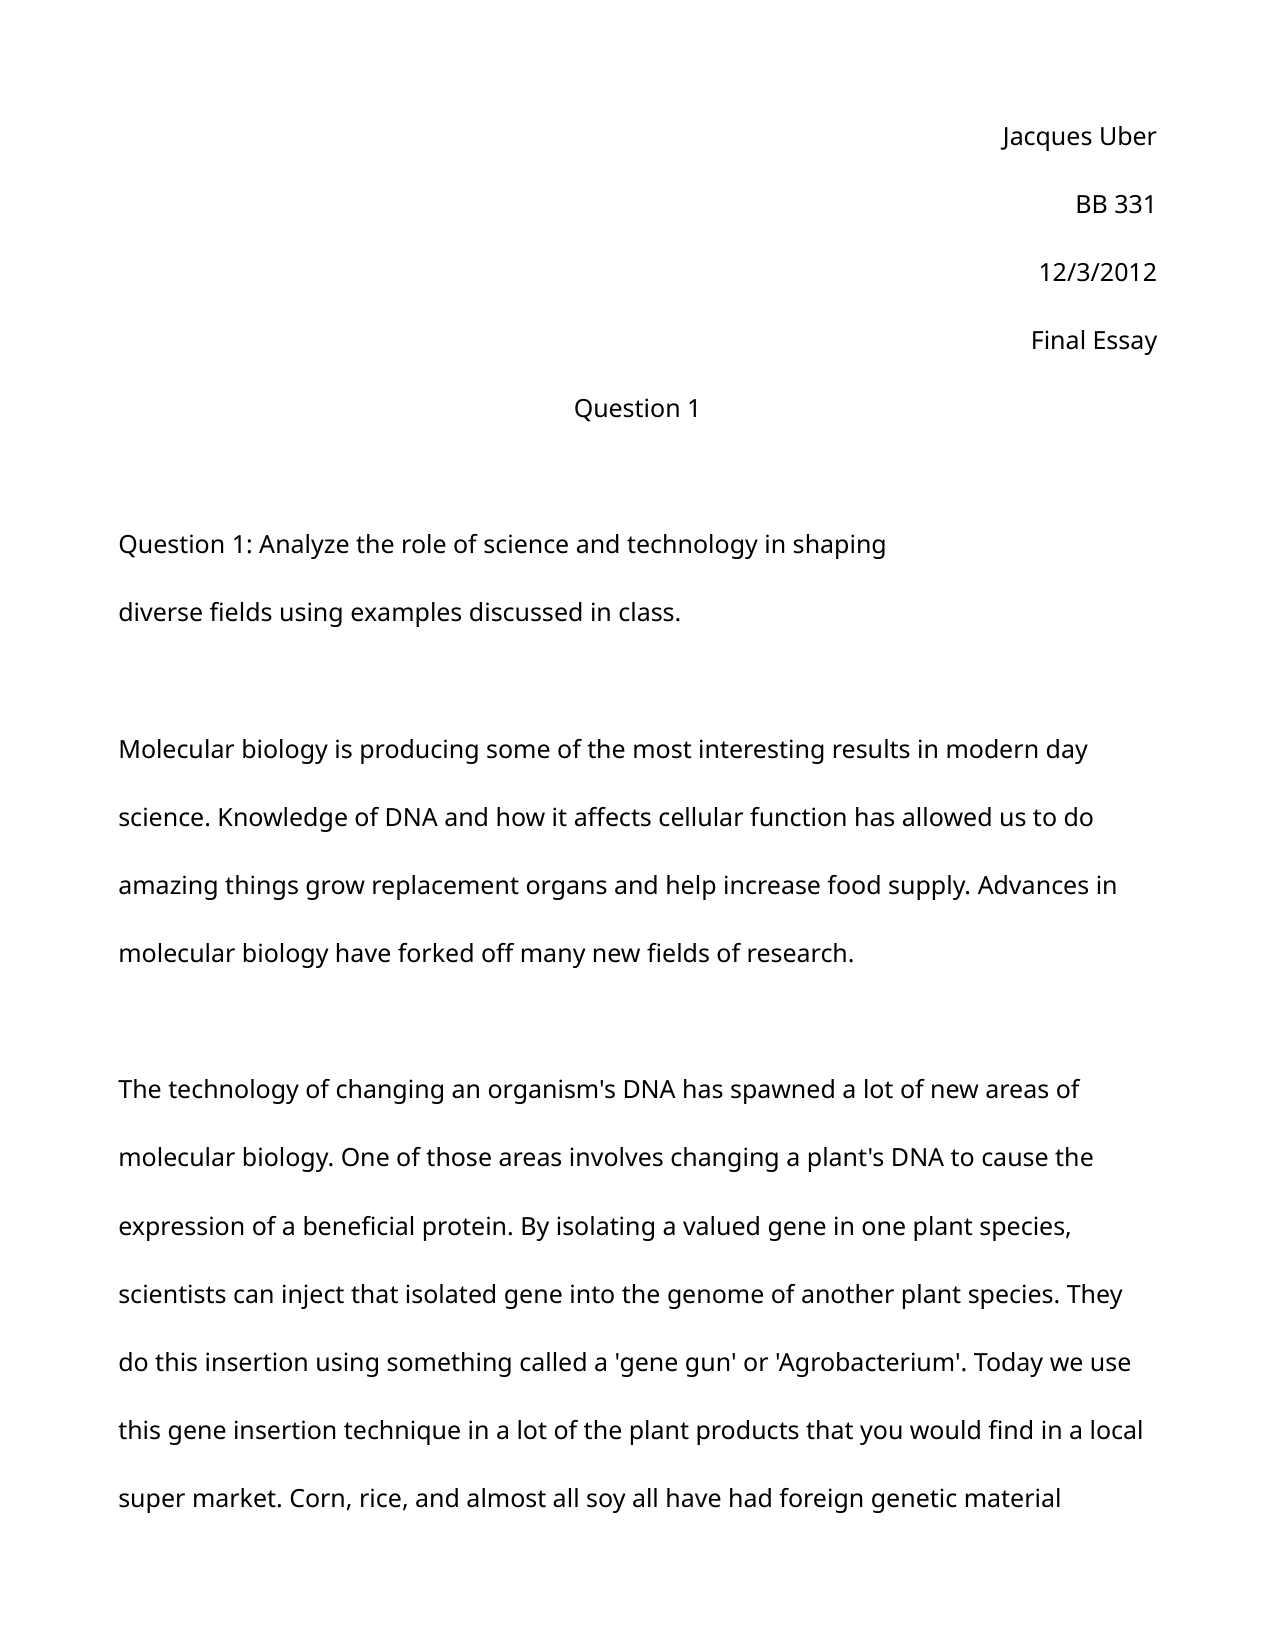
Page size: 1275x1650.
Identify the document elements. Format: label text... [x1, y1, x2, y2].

text Question 1: Analyze the role of science and technology in shaping [118, 527, 1157, 561]
text Molecular biology is producing some of the most interesting results in modern day science. Knowledge of DNA and how it affects cellular function has allowed us to do amazing things grow replacement organs and help increase food supply. Advances in molecular biology have forked off many new fields of research. [118, 731, 1157, 970]
text 12/3/2012 [118, 254, 1157, 288]
text BB 331 [118, 186, 1157, 220]
text The technology of changing an organism's DNA has spawned a lot of new areas of molecular biology. One of those areas involves changing a plant's DNA to cause the expression of a beneficial protein. By isolating a valued gene in one plant species, scientists can inject that isolated gene into the genome of another plant species. They do this insertion using something called a 'gene gun' or 'Agrobacterium'. Today we use this gene insertion technique in a lot of the plant products that you would find in a local super market. Corn, rice, and almost all soy all have had foreign genetic material [118, 1072, 1157, 1515]
text Question 1 [118, 391, 1157, 425]
text Final Essay [118, 322, 1157, 357]
text diverse fields using examples discussed in class. [118, 595, 1157, 629]
text Jacques Uber [118, 118, 1157, 152]
